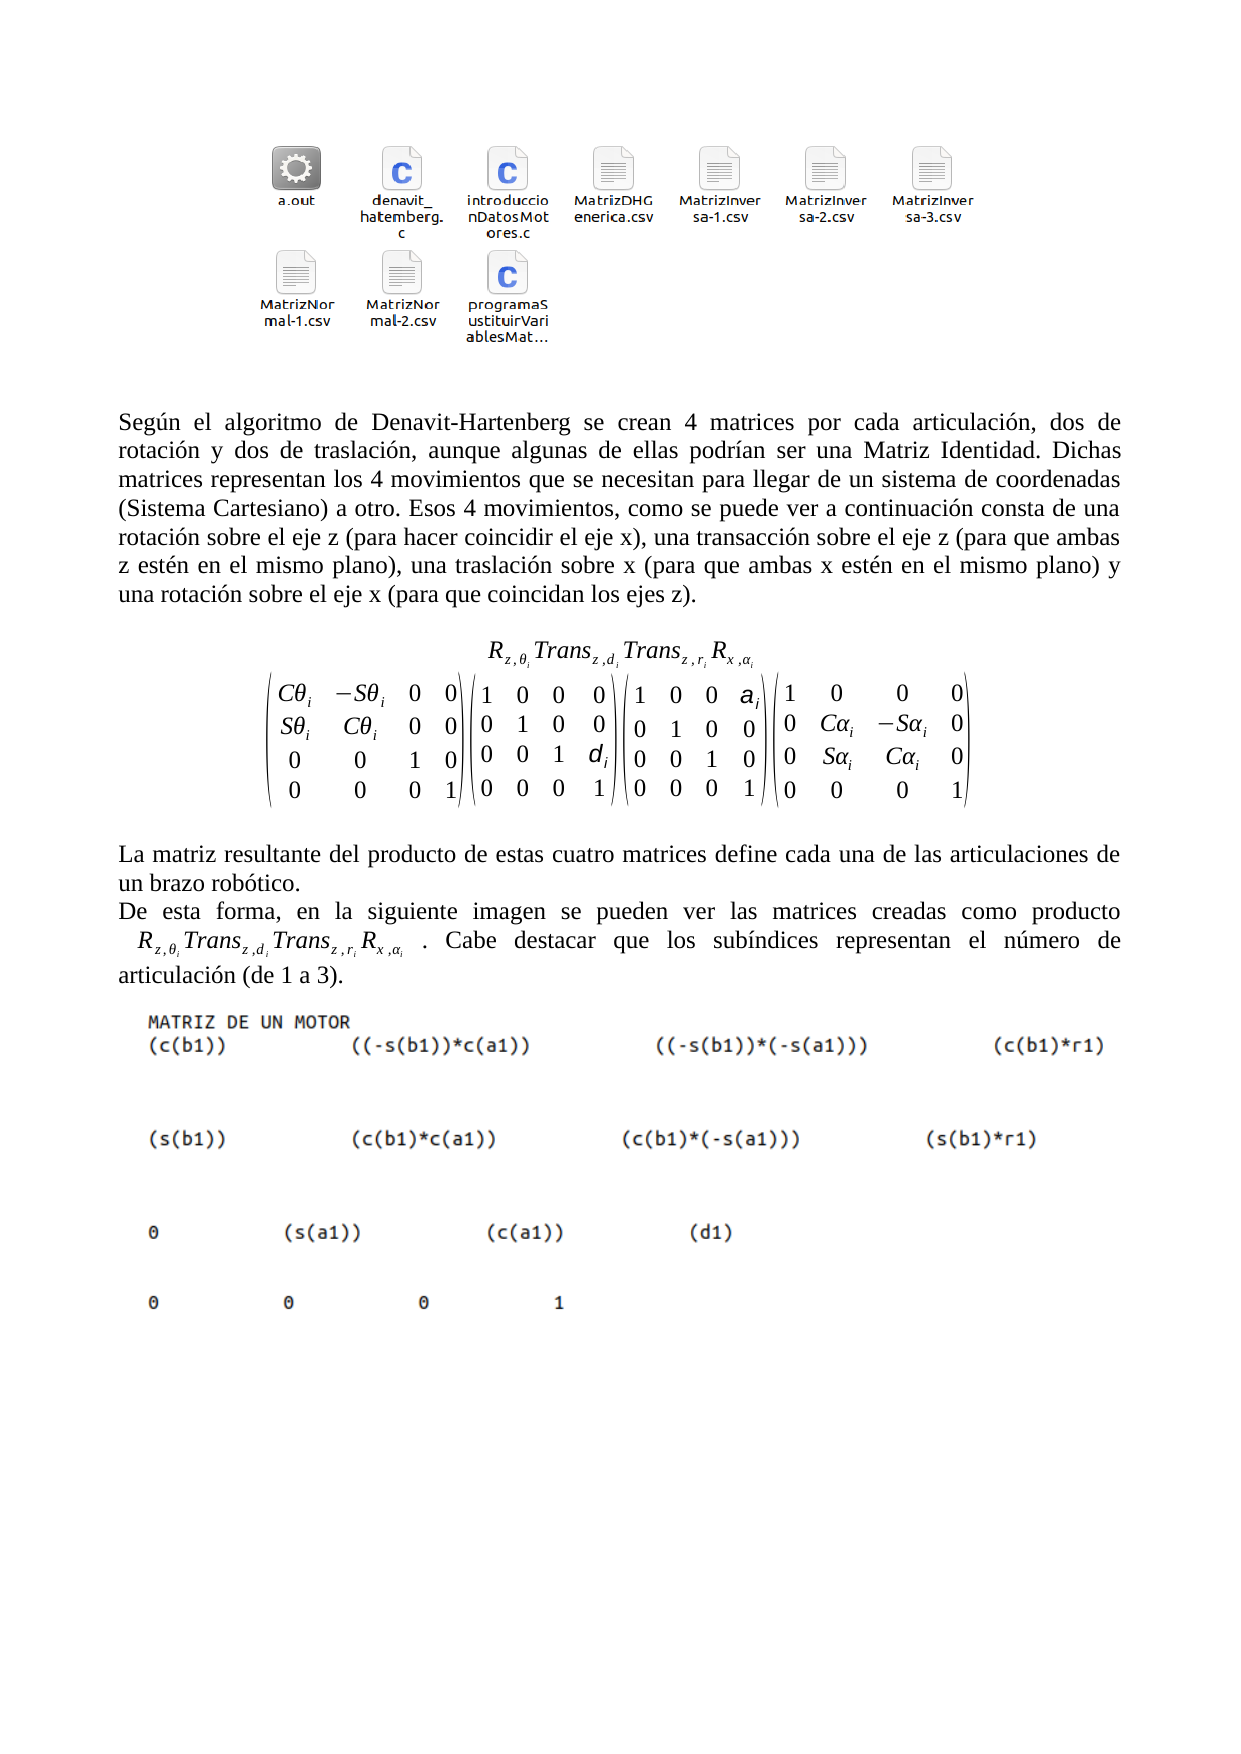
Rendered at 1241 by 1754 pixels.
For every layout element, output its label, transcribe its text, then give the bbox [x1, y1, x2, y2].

text Según el algoritmo de Denavit-Hartenberg se crean 4 matrices por cada articulación, dos de rotación y dos de traslación, aunque algunas de ellas podrían ser una Matriz Identidad. Dichas matrices representan los 4 movimientos que se necesitan para llegar de un sistema de coordenadas (Sistema Cartesiano) a otro. Esos 4 movimientos, como se puede ver a continuación consta de una rotación sobre el eje z (para hacer coincidir el eje x), una transacción sobre el eje z (para que ambas z estén en el mismo plano), una traslación sobre x (para que ambas x estén en el mismo plano) y una rotación sobre el eje x (para que coincidan los ejes z). [118, 407, 1122, 608]
picture [256, 142, 984, 350]
text La matriz resultante del producto de estas cuatro matrices define cada una de las articulaciones de un brazo robótico. [118, 839, 1122, 896]
picture [147, 1013, 1108, 1352]
text De esta forma, en la siguiente imagen se pueden ver las matrices creadas como producto . Cabe destacar que los subíndices representan el número de articulación (de 1 a 3). [118, 896, 1122, 988]
